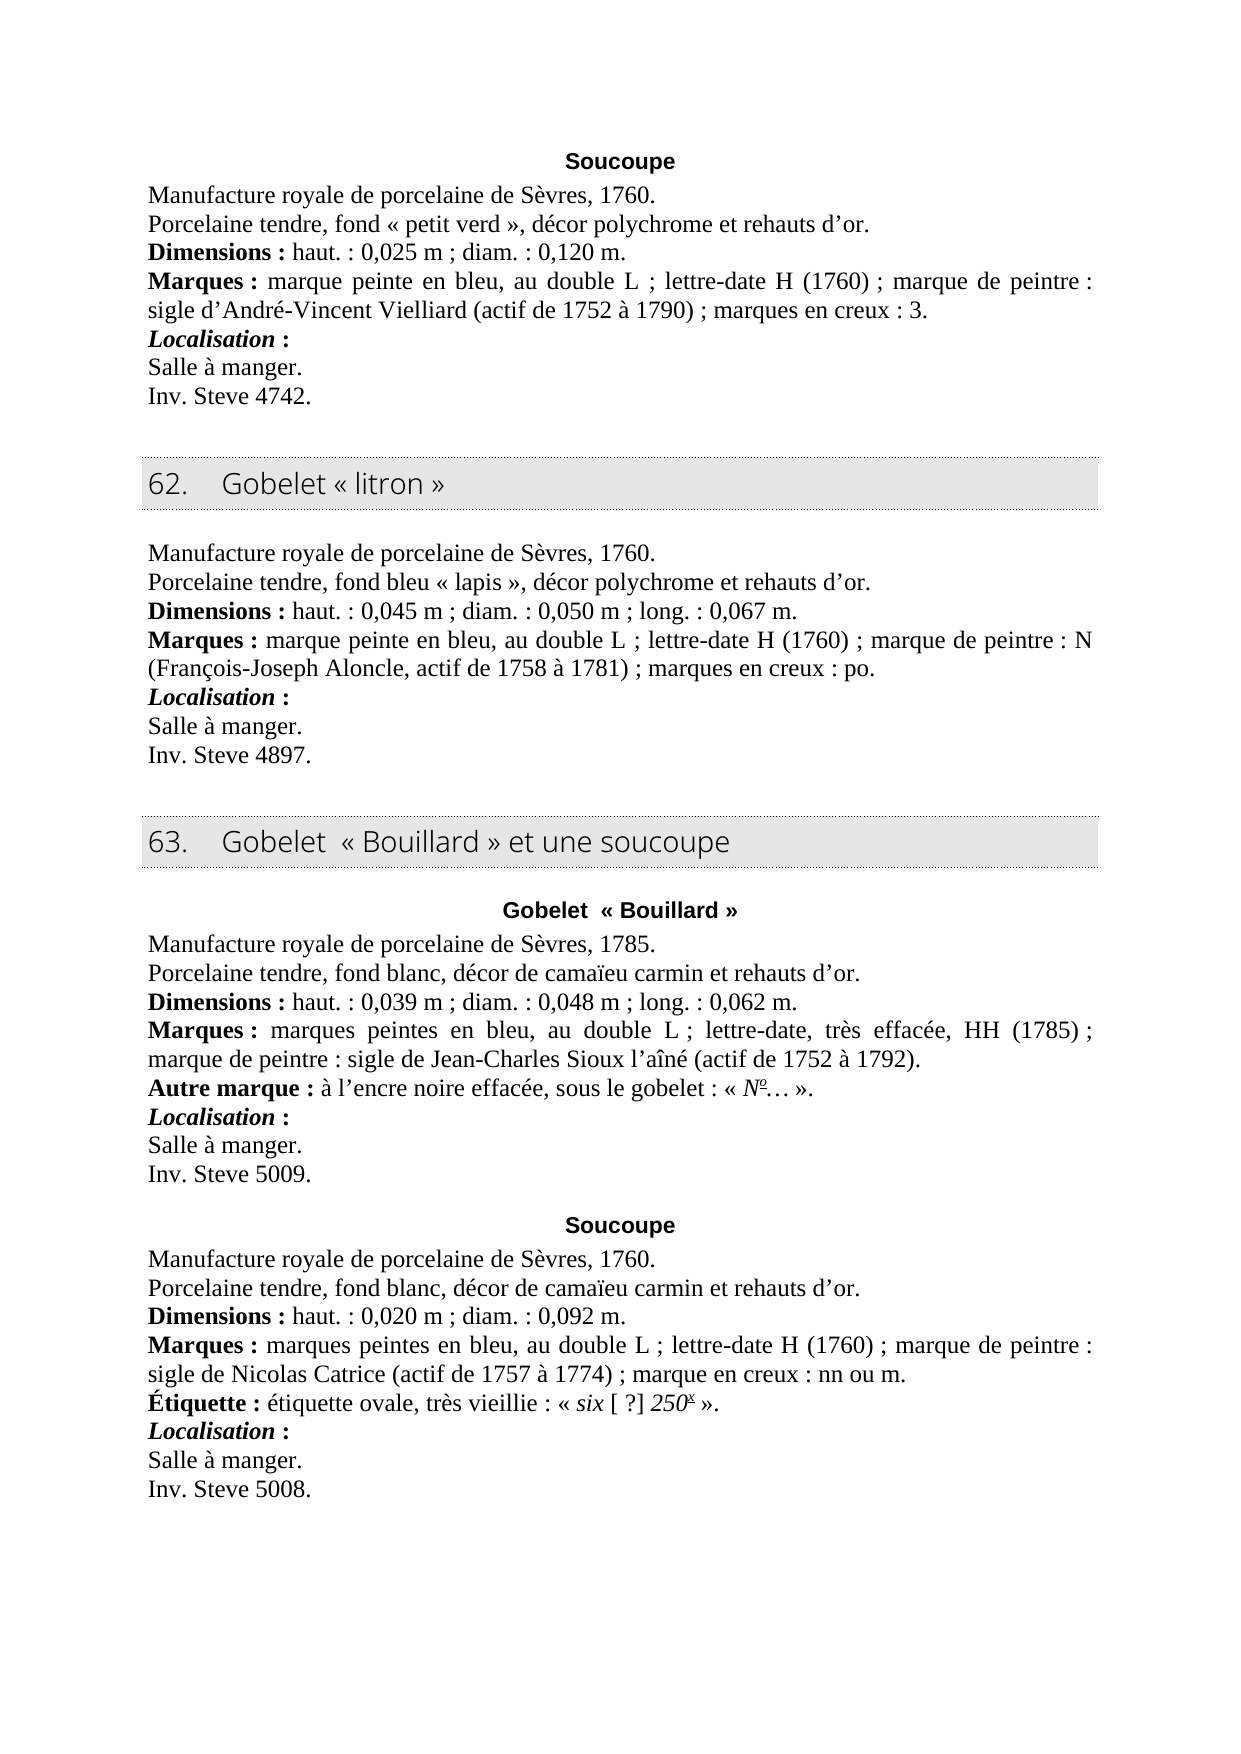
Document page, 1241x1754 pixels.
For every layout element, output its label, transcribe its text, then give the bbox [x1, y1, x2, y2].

subtitle Soucoupe [148, 1212, 1093, 1238]
subtitle Gobelet « litron » [142, 457, 1098, 509]
text Marques : marques peintes en bleu, au double L ; lettre-date, très effacée, HH (1785) ; marque de peintre : sigle de Jean-Charles Sioux l’aîné (actif de 1752 à 1792). [148, 1016, 1093, 1073]
text Manufacture royale de porcelaine de Sèvres, 1760. [148, 1244, 1093, 1273]
subtitle Soucoupe [148, 148, 1093, 174]
text Salle à manger. [148, 352, 1093, 381]
subtitle Gobelet « Bouillard » et une soucoupe [142, 816, 1098, 867]
text Dimensions : haut. : 0,020 m ; diam. : 0,092 m. [148, 1301, 1093, 1330]
text Salle à manger. [148, 711, 1093, 740]
text Inv. Steve 5008. [148, 1474, 1093, 1503]
text Inv. Steve 4897. [148, 740, 1093, 768]
text Inv. Steve 4742. [148, 381, 1093, 410]
text Porcelaine tendre, fond blanc, décor de camaïeu carmin et rehauts d’or. [148, 1273, 1093, 1301]
text Salle à manger. [148, 1131, 1093, 1159]
text Manufacture royale de porcelaine de Sèvres, 1785. [148, 929, 1093, 958]
text Dimensions : haut. : 0,039 m ; diam. : 0,048 m ; long. : 0,062 m. [148, 987, 1093, 1016]
text Autre marque : à l’encre noire effacée, sous le gobelet : « No… ». [148, 1073, 1093, 1102]
text Étiquette : étiquette ovale, très vieillie : « six [ ?] 250x ». [148, 1388, 1093, 1416]
text Inv. Steve 5009. [148, 1159, 1093, 1188]
text Porcelaine tendre, fond blanc, décor de camaïeu carmin et rehauts d’or. [148, 958, 1093, 987]
text Salle à manger. [148, 1445, 1093, 1474]
text Porcelaine tendre, fond bleu « lapis », décor polychrome et rehauts d’or. [148, 567, 1093, 596]
text Localisation : [148, 1416, 1093, 1445]
text Marques : marque peinte en bleu, au double L ; lettre-date H (1760) ; marque de peintre : N (François-Joseph Aloncle, actif de 1758 à 1781) ; marques en creux : po. [148, 625, 1093, 682]
text Manufacture royale de porcelaine de Sèvres, 1760. [148, 180, 1093, 209]
text Marques : marques peintes en bleu, au double L ; lettre-date H (1760) ; marque de peintre : sigle de Nicolas Catrice (actif de 1757 à 1774) ; marque en creux : nn ou m. [148, 1330, 1093, 1388]
text Dimensions : haut. : 0,025 m ; diam. : 0,120 m. [148, 237, 1093, 266]
subtitle Gobelet « Bouillard » [148, 897, 1093, 923]
text Manufacture royale de porcelaine de Sèvres, 1760. [148, 538, 1093, 567]
text Localisation : [148, 1102, 1093, 1131]
text Porcelaine tendre, fond « petit verd », décor polychrome et rehauts d’or. [148, 209, 1093, 237]
text Marques : marque peinte en bleu, au double L ; lettre-date H (1760) ; marque de peintre : sigle d’André-Vincent Vielliard (actif de 1752 à 1790) ; marques en creux : 3. [148, 266, 1093, 324]
text Dimensions : haut. : 0,045 m ; diam. : 0,050 m ; long. : 0,067 m. [148, 596, 1093, 625]
text Localisation : [148, 324, 1093, 352]
text Localisation : [148, 682, 1093, 711]
